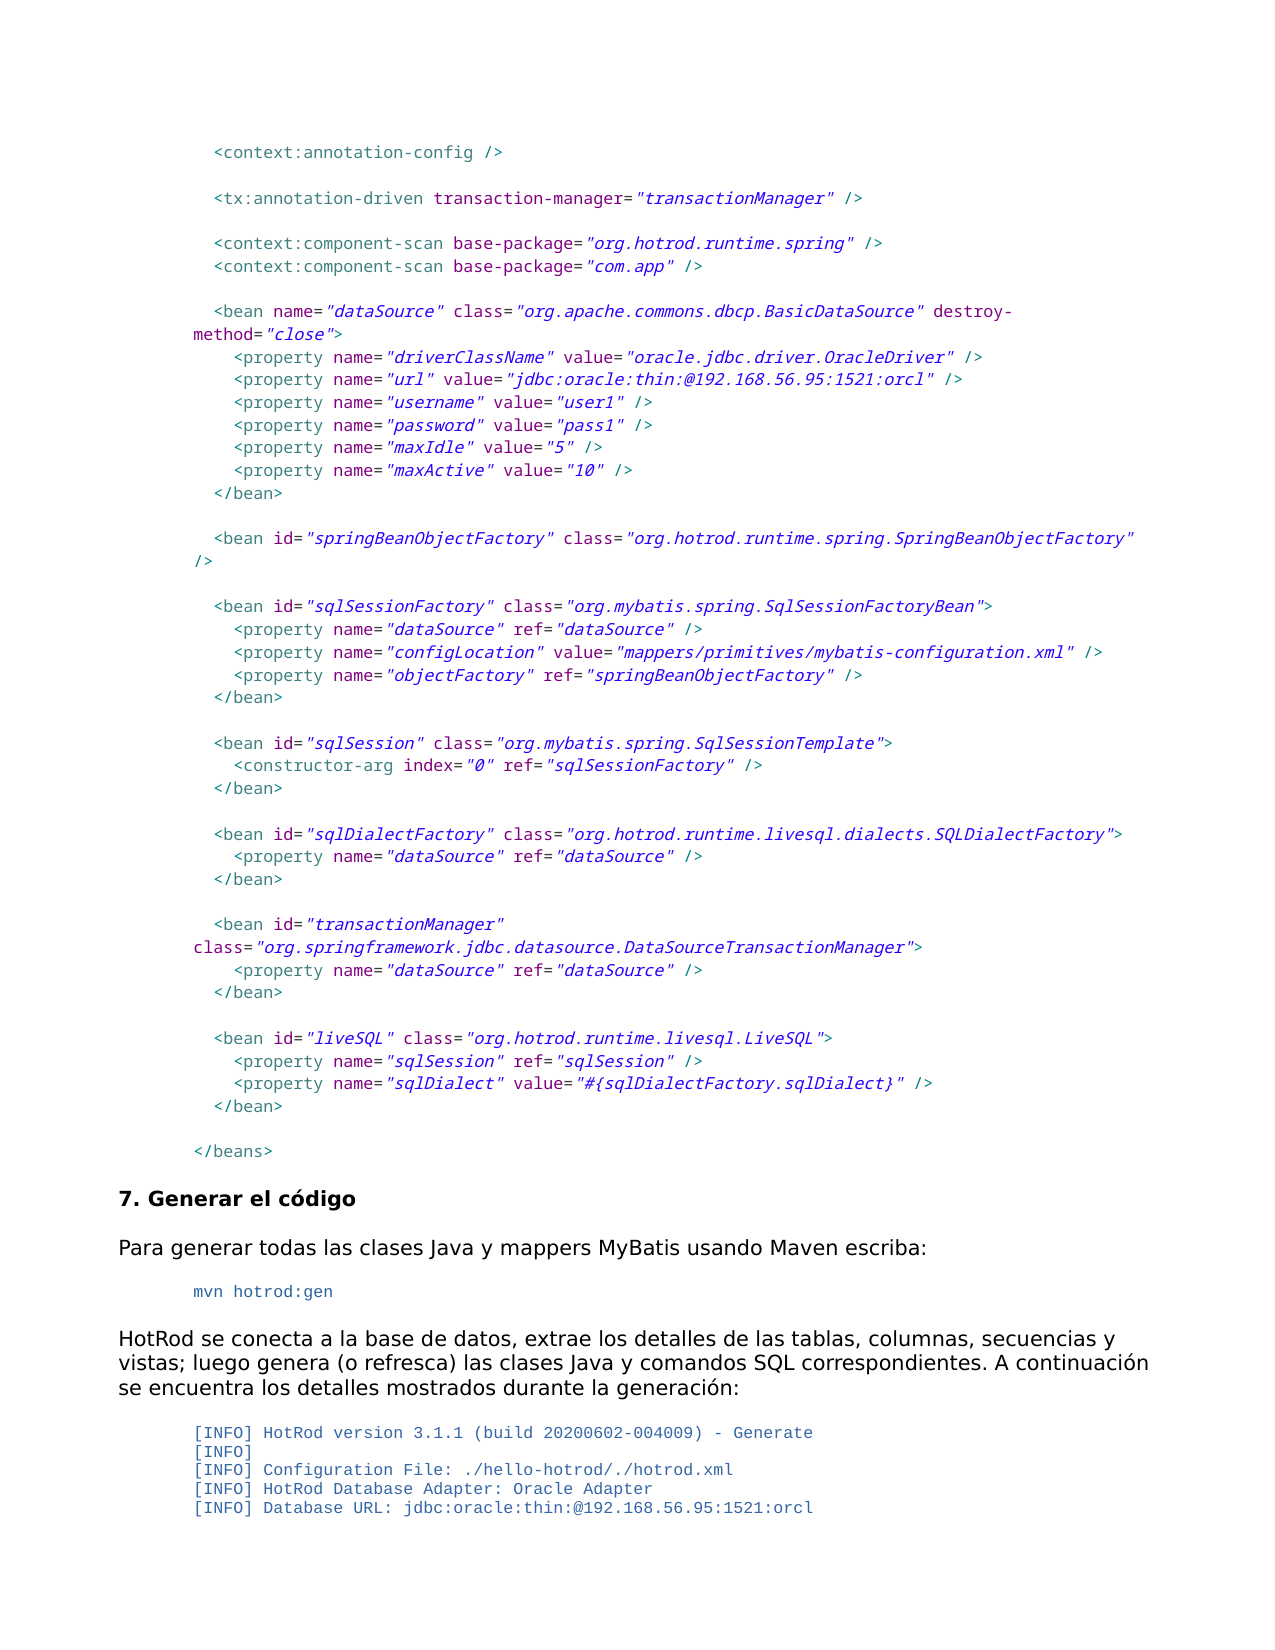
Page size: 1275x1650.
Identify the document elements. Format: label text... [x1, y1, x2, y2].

text <property name="url" value="jdbc:oracle:thin:@192.168.56.95:1521:orcl" /> [193, 368, 1157, 391]
text <property name="dataSource" ref="dataSource" /> [193, 845, 1157, 867]
text <tx:annotation-driven transaction-manager="transactionManager" /> [193, 186, 1157, 209]
text <context:component-scan base-package="com.app" /> [193, 254, 1157, 277]
text <property name="maxIdle" value="5" /> [193, 436, 1157, 459]
text [INFO] HotRod Database Adapter: Oracle Adapter [193, 1481, 1157, 1500]
text <bean id="sqlDialectFactory" class="org.hotrod.runtime.livesql.dialects.SQLDialectFactory"> [193, 822, 1157, 845]
text <property name="objectFactory" ref="springBeanObjectFactory" /> [193, 663, 1157, 686]
text HotRod se conecta a la base de datos, extrae los detalles de las tablas, columnas, secuencias y vistas; luego genera (o refresca) las clases Java y comandos SQL correspondientes. A continuación se encuentra los detalles mostrados durante la generación: [118, 1327, 1157, 1400]
text <bean id="sqlSession" class="org.mybatis.spring.SqlSessionTemplate"> [193, 731, 1157, 754]
text <property name="sqlSession" ref="sqlSession" /> [193, 1049, 1157, 1072]
text <bean name="dataSource" class="org.apache.commons.dbcp.BasicDataSource" destroy-method="close"> [193, 300, 1157, 345]
text <property name="username" value="user1" /> [193, 391, 1157, 413]
text </beans> [193, 1140, 1157, 1163]
text </bean> [193, 481, 1157, 504]
text </bean> [193, 981, 1157, 1004]
text <context:annotation-config /> [193, 141, 1157, 163]
text <bean id="springBeanObjectFactory" class="org.hotrod.runtime.spring.SpringBeanObjectFactory" /> [193, 527, 1157, 572]
text Para generar todas las clases Java y mappers MyBatis usando Maven escriba: [118, 1236, 1157, 1260]
text <property name="dataSource" ref="dataSource" /> [193, 958, 1157, 981]
text </bean> [193, 777, 1157, 799]
text <bean id="liveSQL" class="org.hotrod.runtime.livesql.LiveSQL"> [193, 1026, 1157, 1049]
text <property name="dataSource" ref="dataSource" /> [193, 618, 1157, 640]
text <bean id="transactionManager" class="org.springframework.jdbc.datasource.DataSourceTransactionManager"> [193, 913, 1157, 958]
text [INFO] [193, 1443, 1157, 1462]
text <property name="driverClassName" value="oracle.jdbc.driver.OracleDriver" /> [193, 345, 1157, 368]
text mvn hotrod:gen [193, 1284, 1157, 1303]
text </bean> [193, 1094, 1157, 1117]
text <property name="maxActive" value="10" /> [193, 459, 1157, 481]
text [INFO] Database URL: jdbc:oracle:thin:@192.168.56.95:1521:orcl [193, 1500, 1157, 1518]
text [INFO] Configuration File: ./hello-hotrod/./hotrod.xml [193, 1462, 1157, 1481]
text <context:component-scan base-package="org.hotrod.runtime.spring" /> [193, 232, 1157, 254]
text </bean> [193, 867, 1157, 890]
text <property name="configLocation" value="mappers/primitives/mybatis-configuration.xml" /> [193, 640, 1157, 663]
text <property name="sqlDialect" value="#{sqlDialectFactory.sqlDialect}" /> [193, 1072, 1157, 1094]
text 7. Generar el código [118, 1187, 1157, 1211]
text <property name="password" value="pass1" /> [193, 413, 1157, 436]
text <constructor-arg index="0" ref="sqlSessionFactory" /> [193, 754, 1157, 777]
text <bean id="sqlSessionFactory" class="org.mybatis.spring.SqlSessionFactoryBean"> [193, 595, 1157, 618]
text </bean> [193, 686, 1157, 708]
text [INFO] HotRod version 3.1.1 (build 20200602-004009) - Generate [193, 1424, 1157, 1443]
